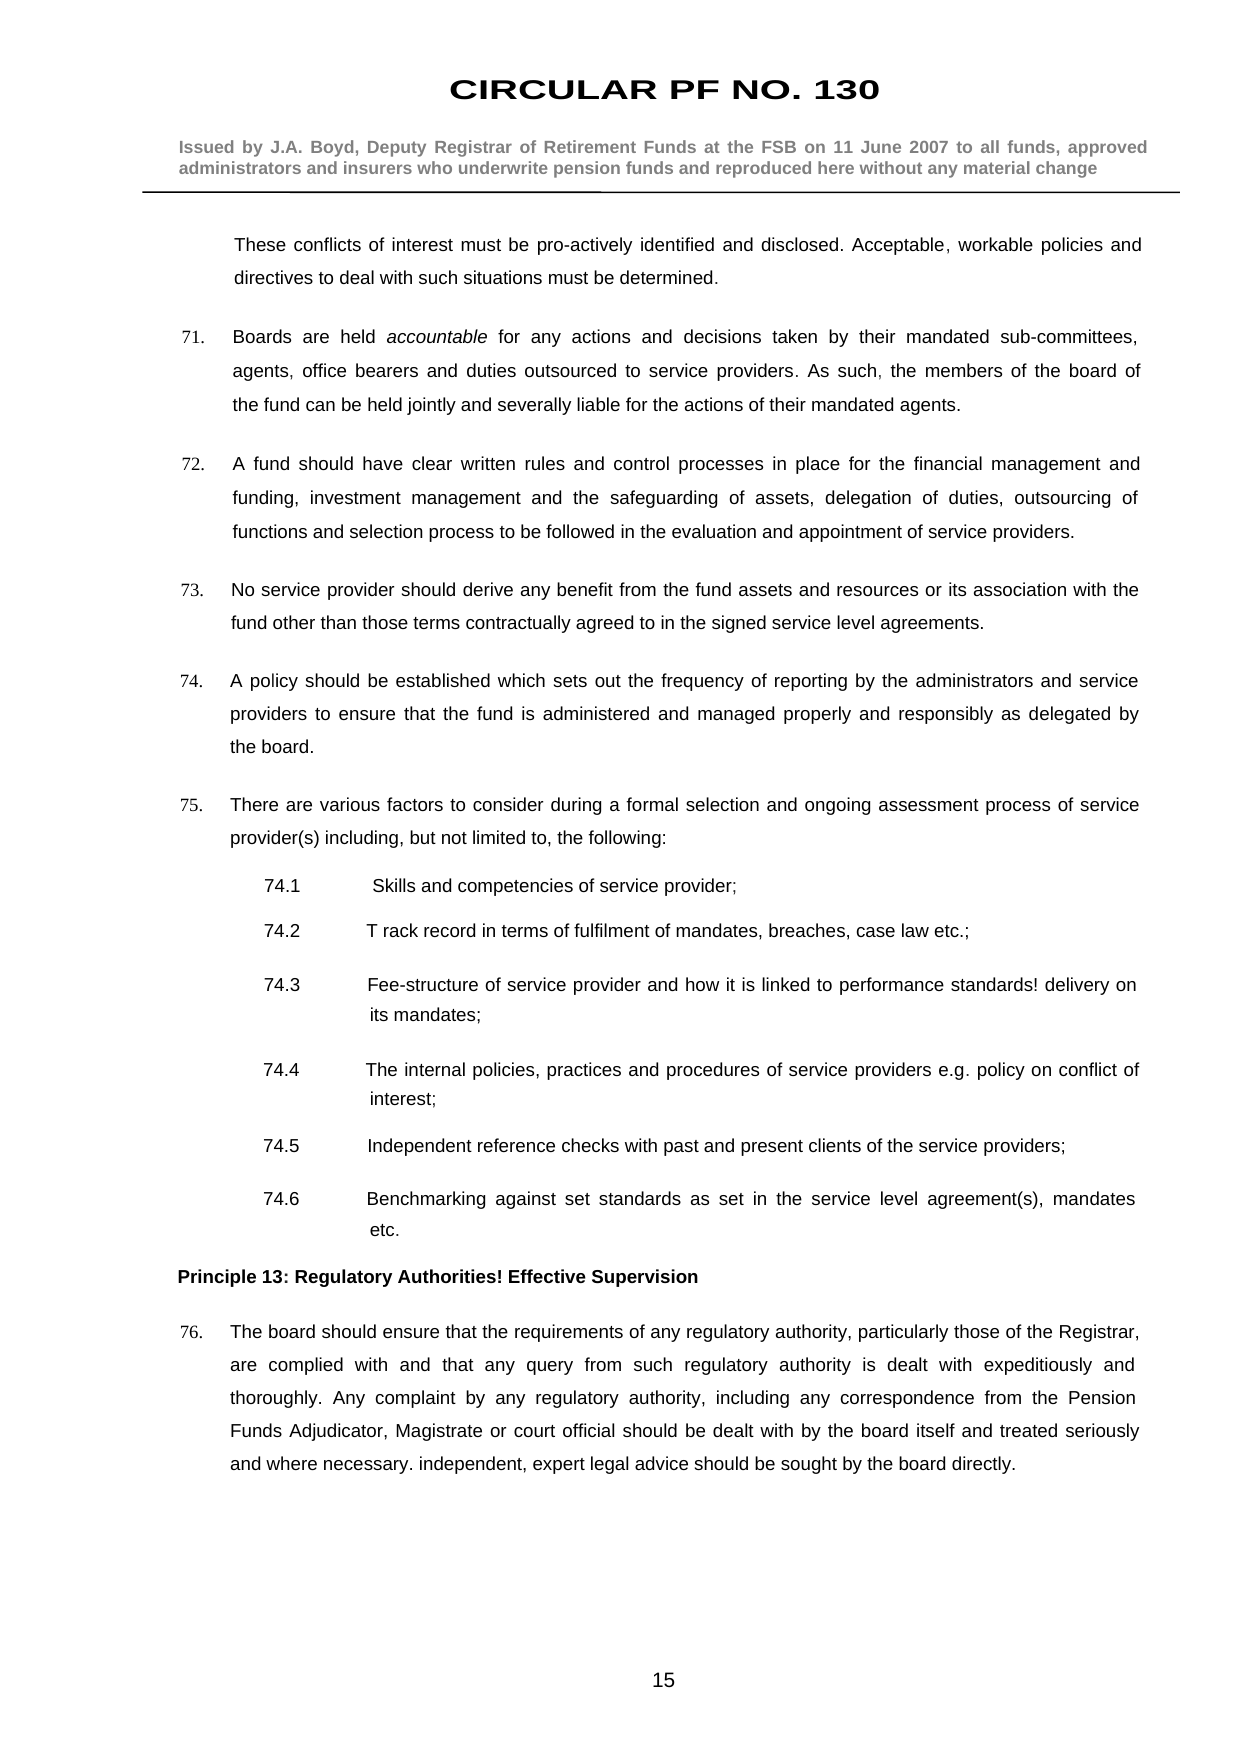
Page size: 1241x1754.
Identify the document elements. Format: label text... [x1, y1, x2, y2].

list The board should ensure that the requirements of any regulatory authority, particularly those of the Registrar, are complied with and that any query from such regulatory authority is dealt with expeditiously and thoroughly. Any complaint by any regulatory authority, including any correspondence from the Pension Funds Adjudicator, Magistrate or court official should be dealt with by the board itself and treated seriously and where necessary. independent, expert legal advice should be sought by the board directly. [179, 1312, 1147, 1477]
list A fund should have clear written rules and control processes in place for the financial management and funding, investment management and the safeguarding of assets, delegation of duties, outsourcing of functions and selection process to be followed in the evaluation and appointment of service providers. [181, 443, 1149, 545]
list Boards are held accountable for any actions and decisions taken by their mandated sub-committees, agents, office bearers and duties outsourced to service providers. As such, the members of the board of the fund can be held jointly and severally liable for the actions of their mandated agents. [181, 317, 1149, 418]
text Principle 13: Regulatory Authorities! Effective Supervision [177, 1267, 1147, 1287]
text 74.1 Skills and competencies of service provider; [177, 876, 1147, 896]
text 74.4 The internal policies, practices and procedures of service providers e.g. policy on conflict of interest; [177, 1053, 1146, 1111]
text 74.6 Benchmarking against set standards as set in the service level agreement(s), mandates etc. [259, 1181, 1145, 1242]
text These conflicts of interest must be pro-actively identified and disclosed. Acceptable, workable policies and directives to deal with such situations must be determined. [234, 225, 1149, 292]
text 74.5 Independent reference checks with past and present clients of the service providers; [177, 1136, 1147, 1156]
list No service provider should derive any benefit from the fund assets and resources or its association with the fund other than those terms contractually agreed to in the signed service level agreements. [180, 570, 1147, 636]
text 74.2 T rack record in terms of fulfilment of mandates, breaches, case law etc.; [177, 921, 1147, 942]
list A policy should be established which sets out the frequency of reporting by the administrators and service providers to ensure that the fund is administered and managed properly and responsibly as delegated by the board. [179, 661, 1147, 760]
text 74.3 Fee-structure of service provider and how it is linked to performance standards! delivery on its mandates; [177, 967, 1144, 1028]
list There are various factors to consider during a formal selection and ongoing assessment process of service provider(s) including, but not limited to, the following: [179, 785, 1147, 851]
